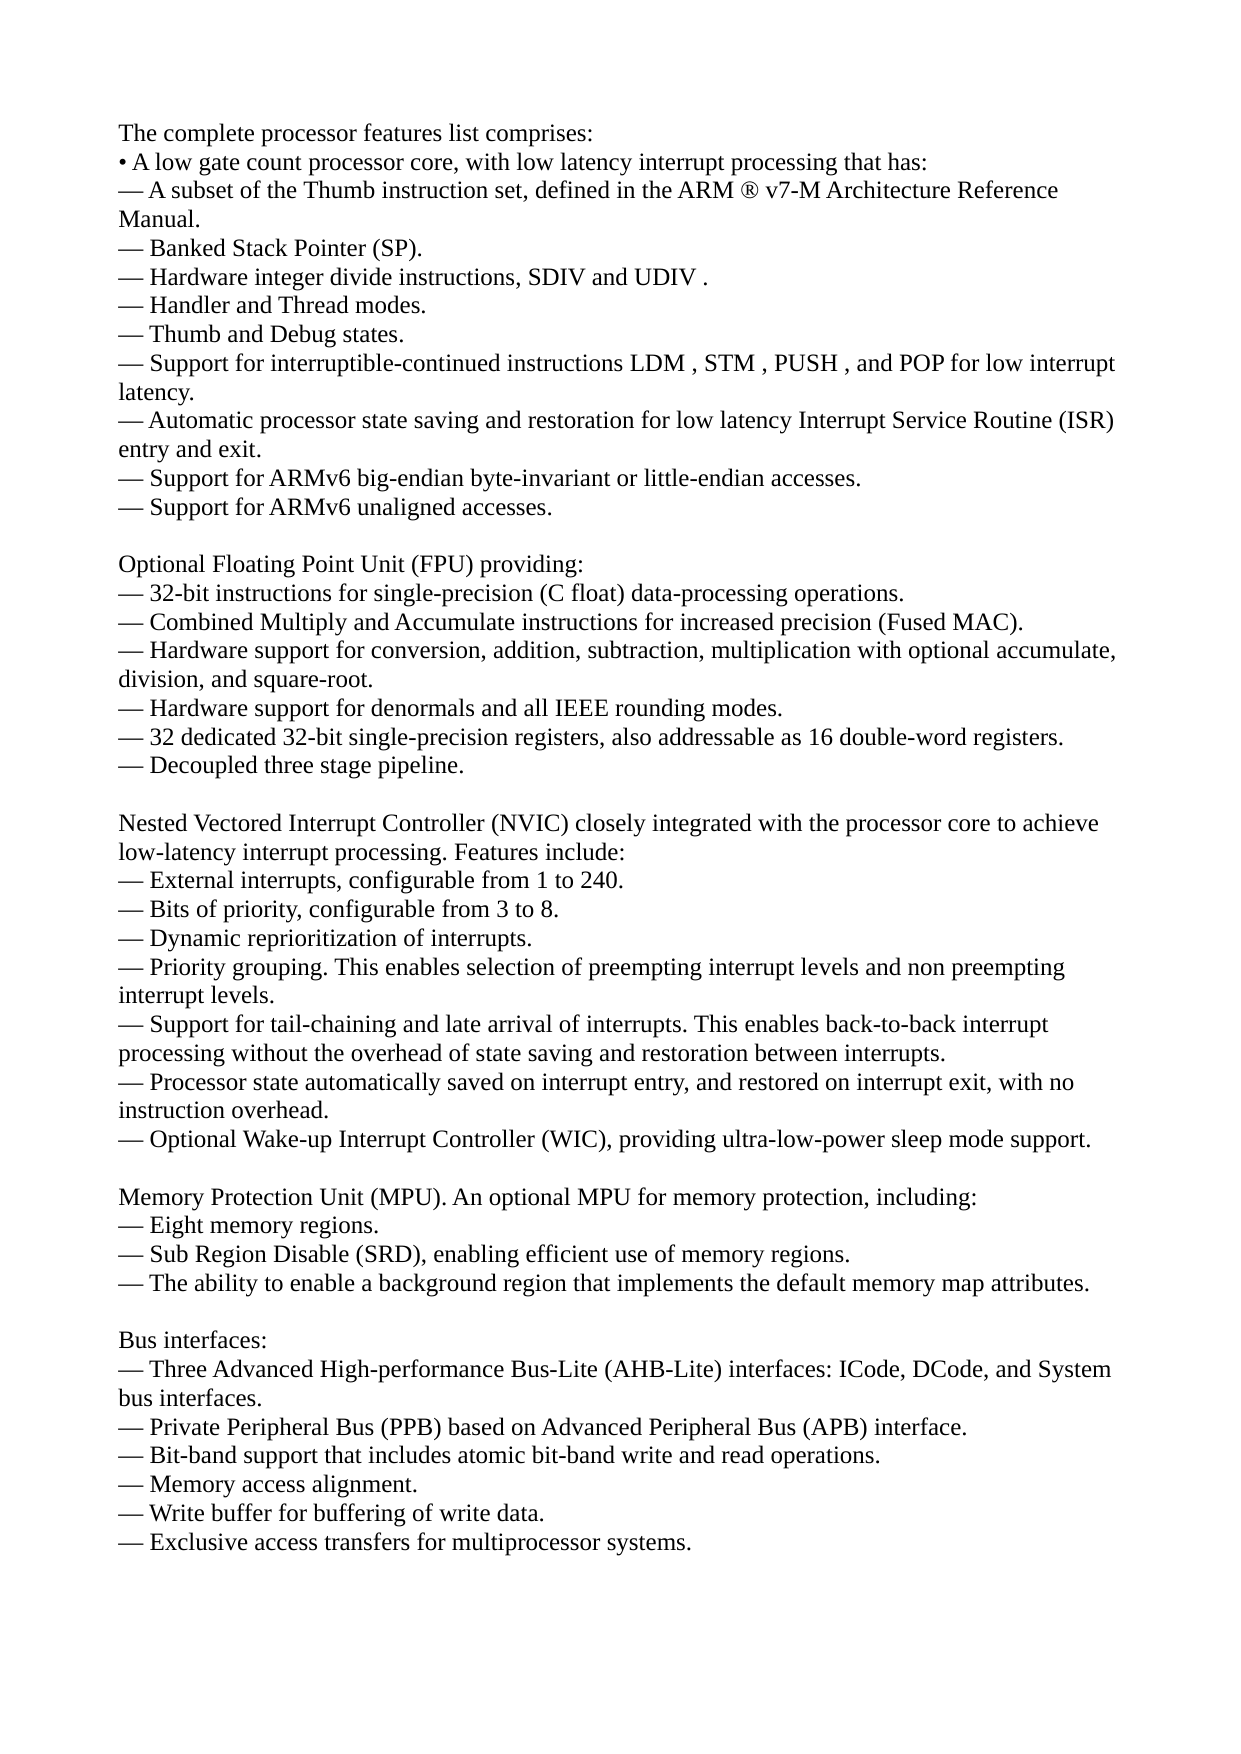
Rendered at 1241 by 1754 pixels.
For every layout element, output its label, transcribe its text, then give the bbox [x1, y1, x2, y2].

text • A low gate count processor core, with low latency interrupt processing that has: [118, 147, 1122, 176]
text — Automatic processor state saving and restoration for low latency Interrupt Service Routine (ISR) [118, 406, 1122, 434]
text — Thumb and Debug states. [118, 319, 1122, 348]
text — Dynamic reprioritization of interrupts. [118, 923, 1122, 952]
text — Optional Wake-up Interrupt Controller (WIC), providing ultra-low-power sleep mode support. [118, 1124, 1122, 1153]
text division, and square-root. [118, 664, 1122, 693]
text — A subset of the Thumb instruction set, defined in the ARM ® v7-M Architecture Reference Manual. [118, 176, 1122, 233]
text — Hardware support for denormals and all IEEE rounding modes. [118, 693, 1122, 722]
text — Exclusive access transfers for multiprocessor systems. [118, 1527, 1122, 1556]
text — Eight memory regions. [118, 1211, 1122, 1239]
text — Three Advanced High-performance Bus-Lite (AHB-Lite) interfaces: ICode, DCode, and System [118, 1354, 1122, 1383]
text — Hardware support for conversion, addition, subtraction, multiplication with optional accumulate, [118, 636, 1122, 664]
text — The ability to enable a background region that implements the default memory map attributes. [118, 1268, 1122, 1297]
text — Processor state automatically saved on interrupt entry, and restored on interrupt exit, with no [118, 1067, 1122, 1096]
text — Bits of priority, configurable from 3 to 8. [118, 894, 1122, 923]
text — Private Peripheral Bus (PPB) based on Advanced Peripheral Bus (APB) interface. [118, 1412, 1122, 1441]
text Memory Protection Unit (MPU). An optional MPU for memory protection, including: [118, 1182, 1122, 1211]
text bus interfaces. [118, 1383, 1122, 1412]
text — Support for interruptible-continued instructions LDM , STM , PUSH , and POP for low interrupt latency. [118, 348, 1122, 406]
text interrupt levels. [118, 981, 1122, 1009]
text — 32 dedicated 32-bit single-precision registers, also addressable as 16 double-word registers. [118, 722, 1122, 751]
text — Handler and Thread modes. [118, 291, 1122, 319]
text — 32-bit instructions for single-precision (C float) data-processing operations. [118, 578, 1122, 607]
text entry and exit. [118, 434, 1122, 463]
text — Support for ARMv6 big-endian byte-invariant or little-endian accesses. [118, 463, 1122, 492]
text instruction overhead. [118, 1096, 1122, 1124]
text — Support for tail-chaining and late arrival of interrupts. This enables back-to-back interrupt [118, 1009, 1122, 1038]
text The complete processor features list comprises: [118, 118, 1122, 147]
text — Write buffer for buffering of write data. [118, 1498, 1122, 1527]
text — Combined Multiply and Accumulate instructions for increased precision (Fused MAC). [118, 607, 1122, 636]
text Optional Floating Point Unit (FPU) providing: [118, 549, 1122, 578]
text Bus interfaces: [118, 1326, 1122, 1354]
text — Support for ARMv6 unaligned accesses. [118, 492, 1122, 521]
text — Banked Stack Pointer (SP). [118, 233, 1122, 262]
text — Memory access alignment. [118, 1469, 1122, 1498]
text — Priority grouping. This enables selection of preempting interrupt levels and non preempting [118, 952, 1122, 981]
text processing without the overhead of state saving and restoration between interrupts. [118, 1038, 1122, 1067]
text — External interrupts, configurable from 1 to 240. [118, 866, 1122, 894]
text low-latency interrupt processing. Features include: [118, 837, 1122, 866]
text — Decoupled three stage pipeline. [118, 751, 1122, 779]
text Nested Vectored Interrupt Controller (NVIC) closely integrated with the processor core to achieve [118, 808, 1122, 837]
text — Bit-band support that includes atomic bit-band write and read operations. [118, 1441, 1122, 1469]
text — Hardware integer divide instructions, SDIV and UDIV . [118, 262, 1122, 291]
text — Sub Region Disable (SRD), enabling efficient use of memory regions. [118, 1239, 1122, 1268]
